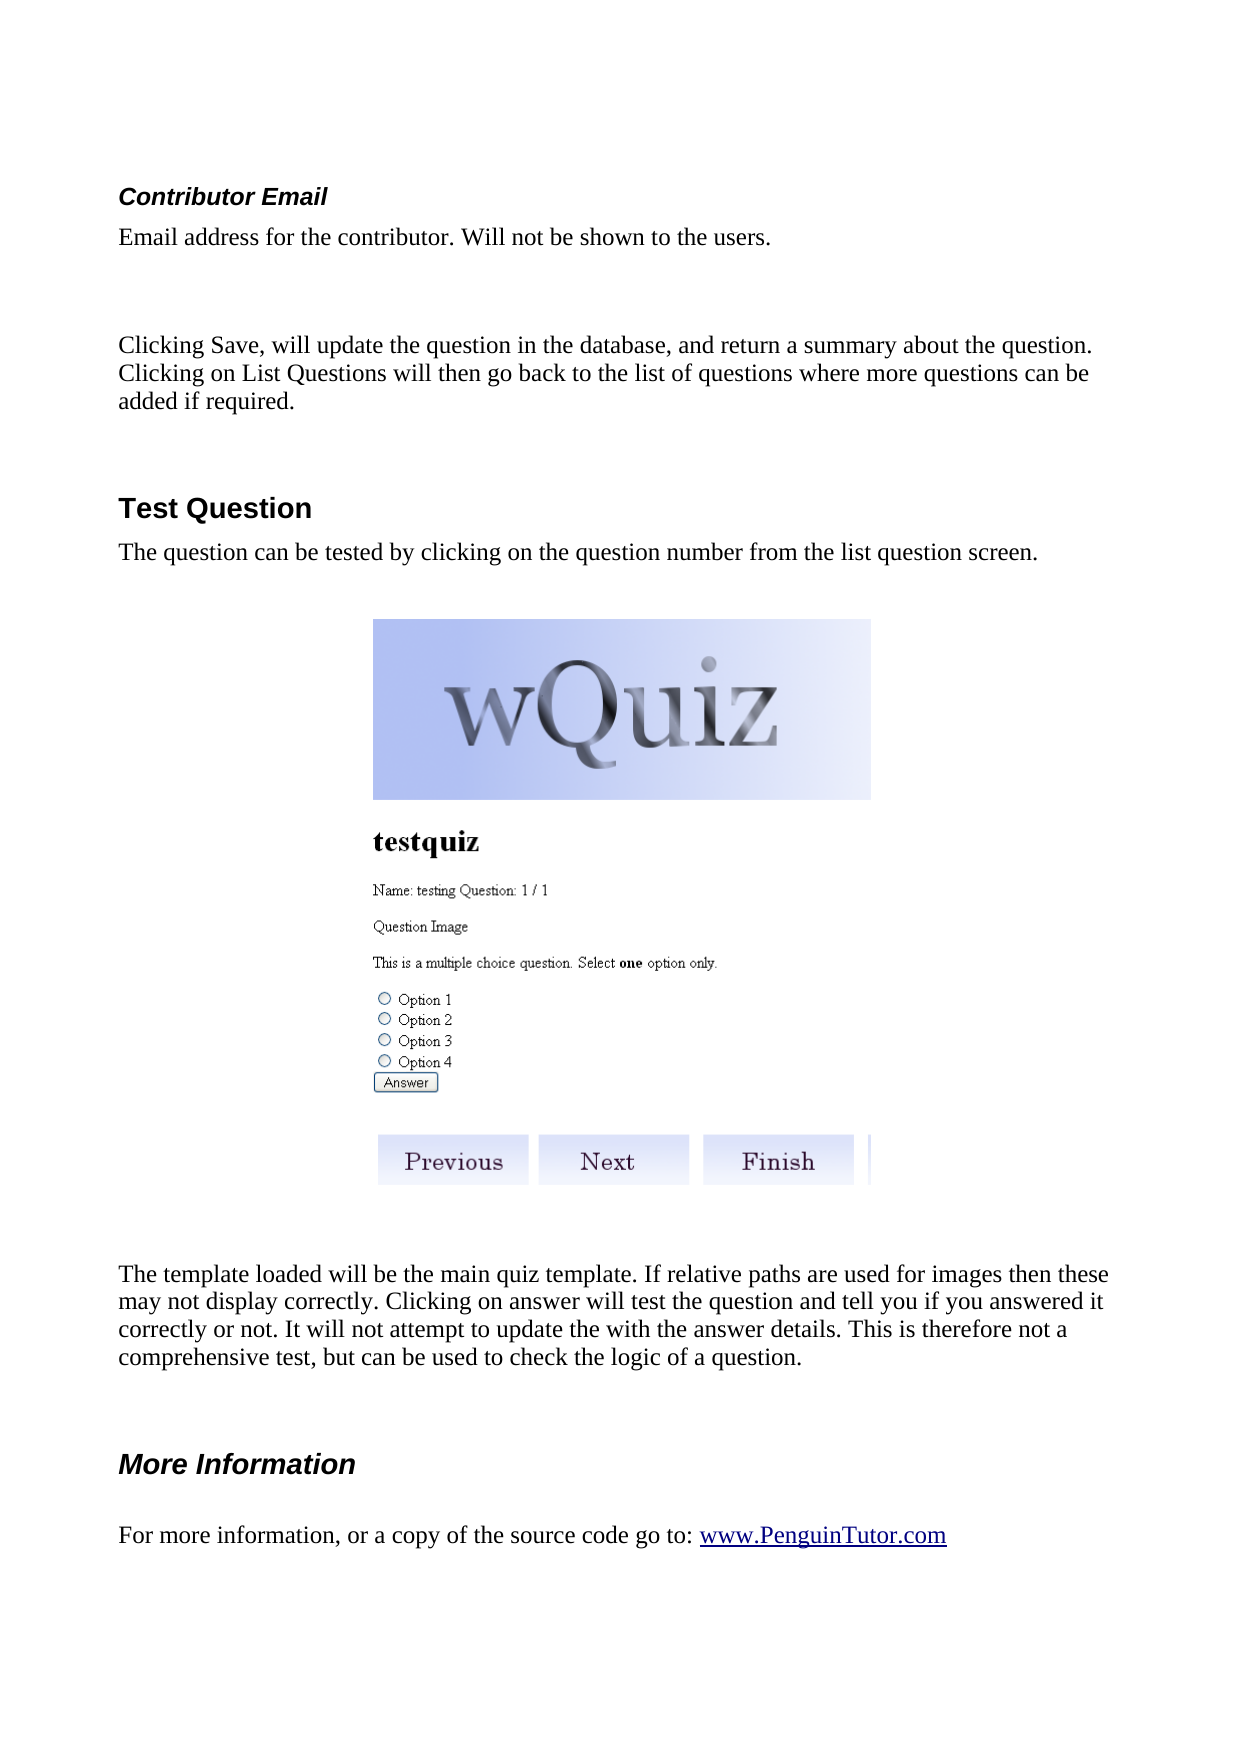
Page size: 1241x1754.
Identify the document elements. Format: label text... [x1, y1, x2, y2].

text Clicking Save, will update the question in the database, and return a summary about the question. Clicking on List Questions will then go back to the list of questions where more questions can be added if required. [118, 332, 1122, 415]
text The template loaded will be the main quiz template. If relative paths are used for images then these may not display correctly. Clicking on answer will test the question and tell you if you answered it correctly or not. It will not attempt to update the with the answer details. This is therefore not a comprehensive test, but can be used to check the logic of a question. [118, 1260, 1122, 1371]
text The question can be tested by clicking on the question number from the list question screen. [118, 538, 1122, 565]
text Email address for the contributor. Will not be shown to the users. [118, 223, 1122, 279]
subtitle Contributor Email [118, 183, 1122, 211]
picture [369, 618, 871, 1220]
subtitle More Information [118, 1448, 1122, 1481]
text For more information, or a copy of the source code go to: www.PenguinTutor.com [118, 1521, 1122, 1549]
subtitle Test Question [118, 492, 1122, 525]
